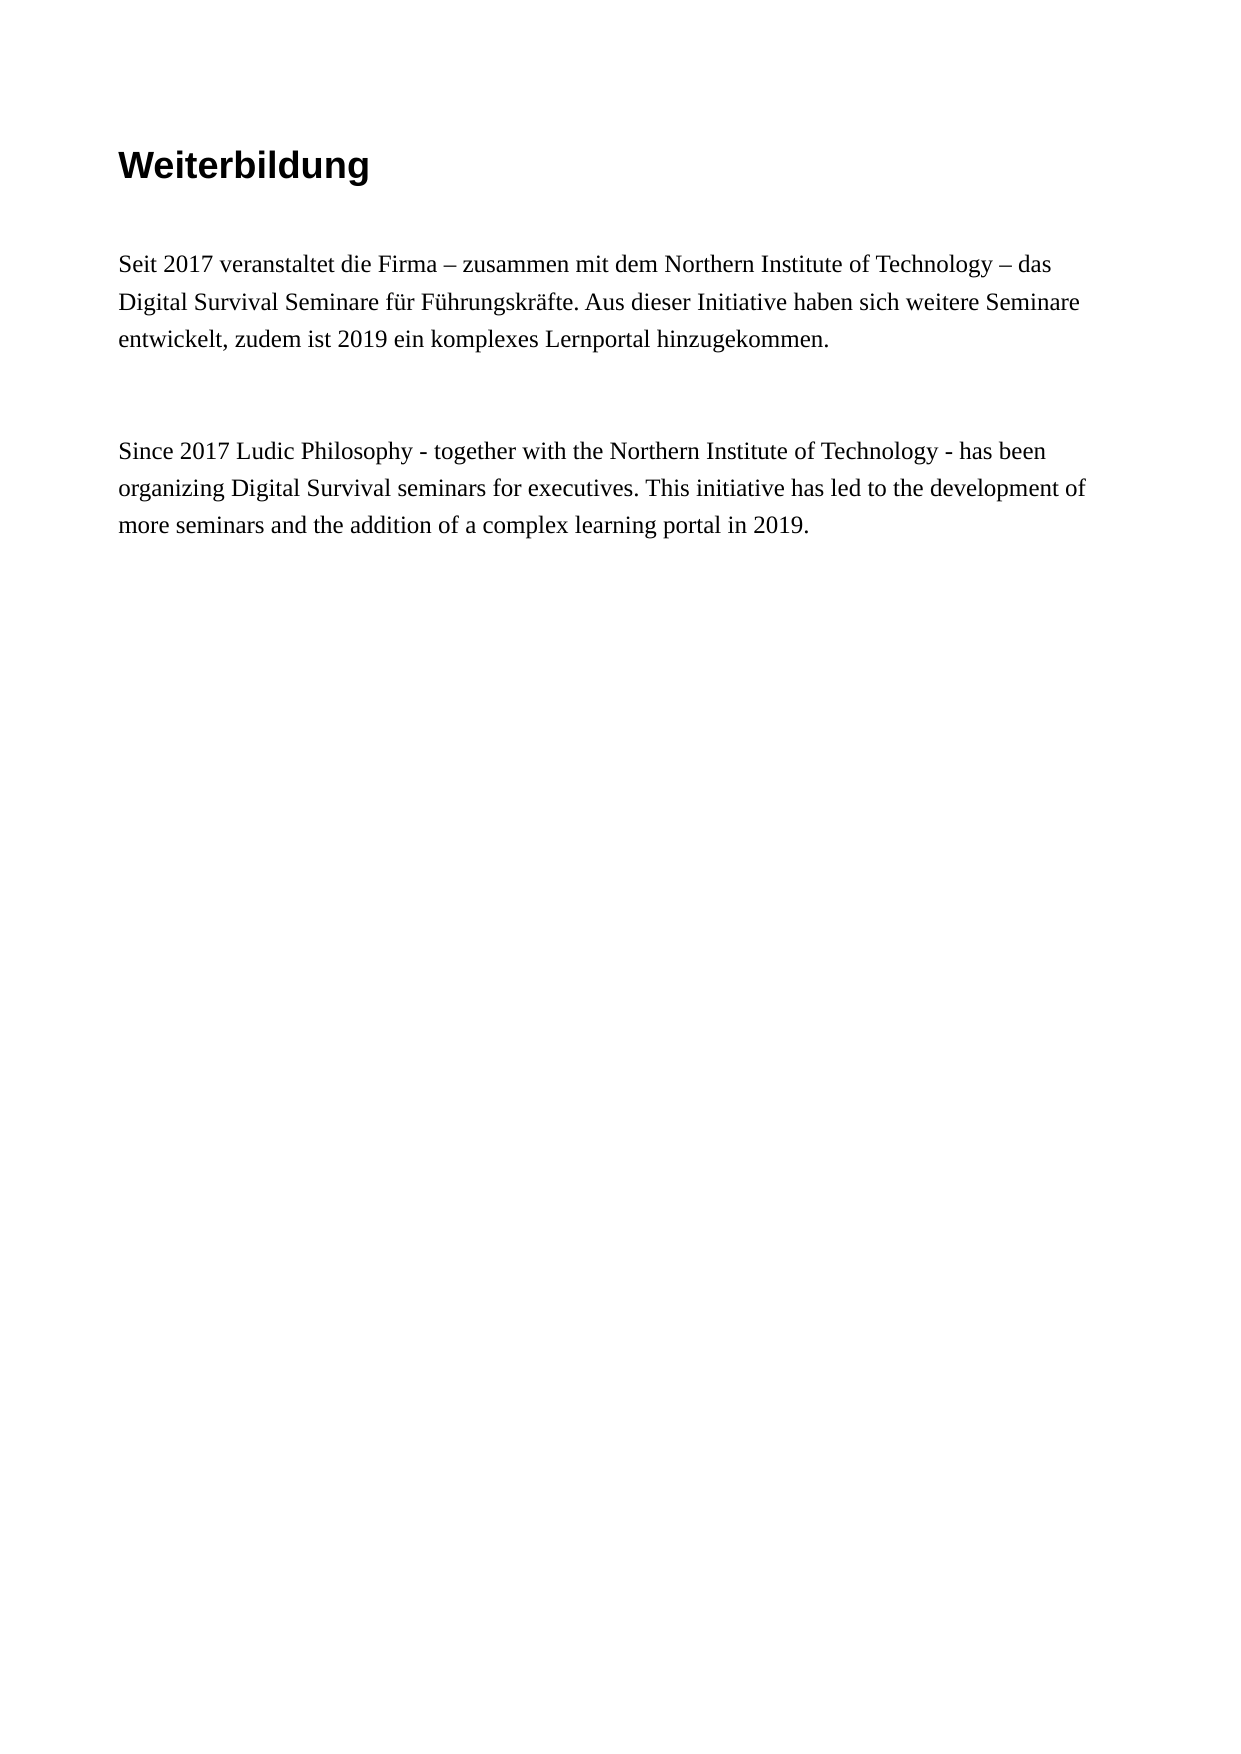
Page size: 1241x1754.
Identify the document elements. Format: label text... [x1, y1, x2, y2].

text Seit 2017 veranstaltet die Firma – zusammen mit dem Northern Institute of Technology – das Digital Survival Seminare für Führungskräfte. Aus dieser Initiative haben sich weitere Seminare entwickelt, zudem ist 2019 ein komplexes Lernportal hinzugekommen. [118, 249, 1122, 353]
subtitle Weiterbildung [118, 143, 1122, 187]
text Since 2017 Ludic Philosophy - together with the Northern Institute of Technology - has been organizing Digital Survival seminars for executives. This initiative has led to the development of more seminars and the addition of a complex learning portal in 2019. [118, 436, 1122, 539]
